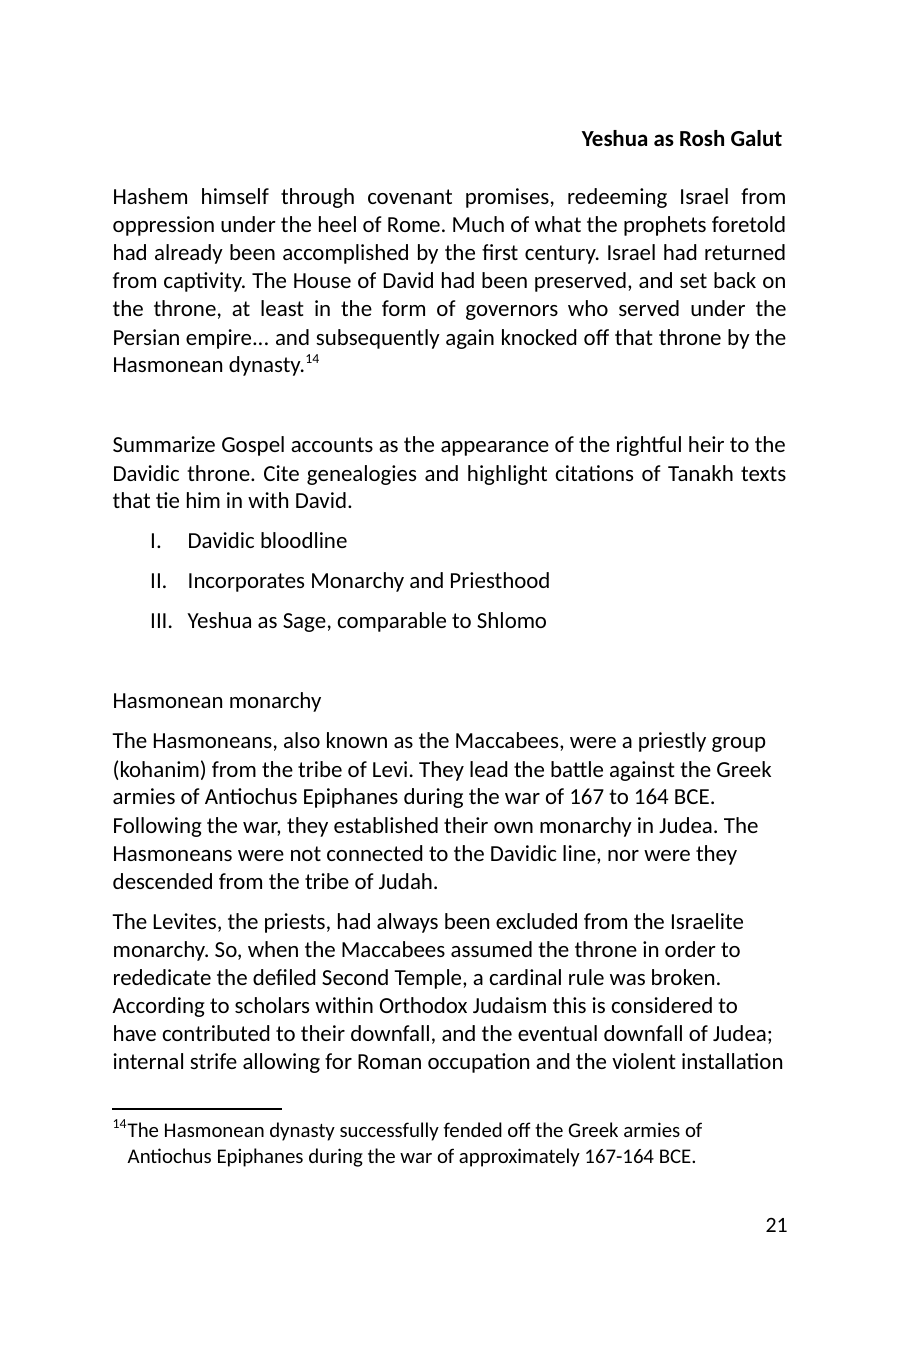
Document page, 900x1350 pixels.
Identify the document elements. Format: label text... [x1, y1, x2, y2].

text The Levites, the priests, had always been excluded from the Israelite monarchy. So, when the Maccabees assumed the throne in order to rededicate the defiled Second Temple, a cardinal rule was broken. According to scholars within Orthodox Judaism this is considered to have contributed to their downfall, and the eventual downfall of Judea; internal strife allowing for Roman occupation and the violent installation [112, 907, 787, 1075]
text Summarize Gospel accounts as the appearance of the rightful heir to the Davidic throne. Cite genealogies and highlight citations of Tanakh texts that tie him in with David. [112, 431, 787, 515]
text Hasmonean monarchy [112, 687, 787, 715]
text The Hasmoneans, also known as the Maccabees, were a priestly group (kohanim) from the tribe of Levi. They lead the battle against the Greek armies of Antiochus Epiphanes during the war of 167 to 164 BCE. Following the war, they established their own monarchy in Judea. The Hasmoneans were not connected to the Davidic line, nor were they descended from the tribe of Judah. [112, 727, 787, 895]
list Davidic bloodline [150, 527, 787, 555]
list Yeshua as Sage, comparable to Shlomo [150, 607, 787, 635]
list Incorporates Monarchy and Priesthood [150, 567, 787, 595]
text Hashem himself through covenant promises, redeeming Israel from oppression under the heel of Rome. Much of what the prophets foretold had already been accomplished by the first century. Israel had returned from captivity. The House of David had been preserved, and set back on the throne, at least in the form of governors who served under the Persian empire... and subsequently again knocked off that throne by the Hasmonean dynasty. [112, 182, 787, 379]
text The Hasmonean dynasty successfully fended off the Greek armies of Antiochus Epiphanes during the war of approximately 167-164 BCE. [112, 1115, 787, 1169]
